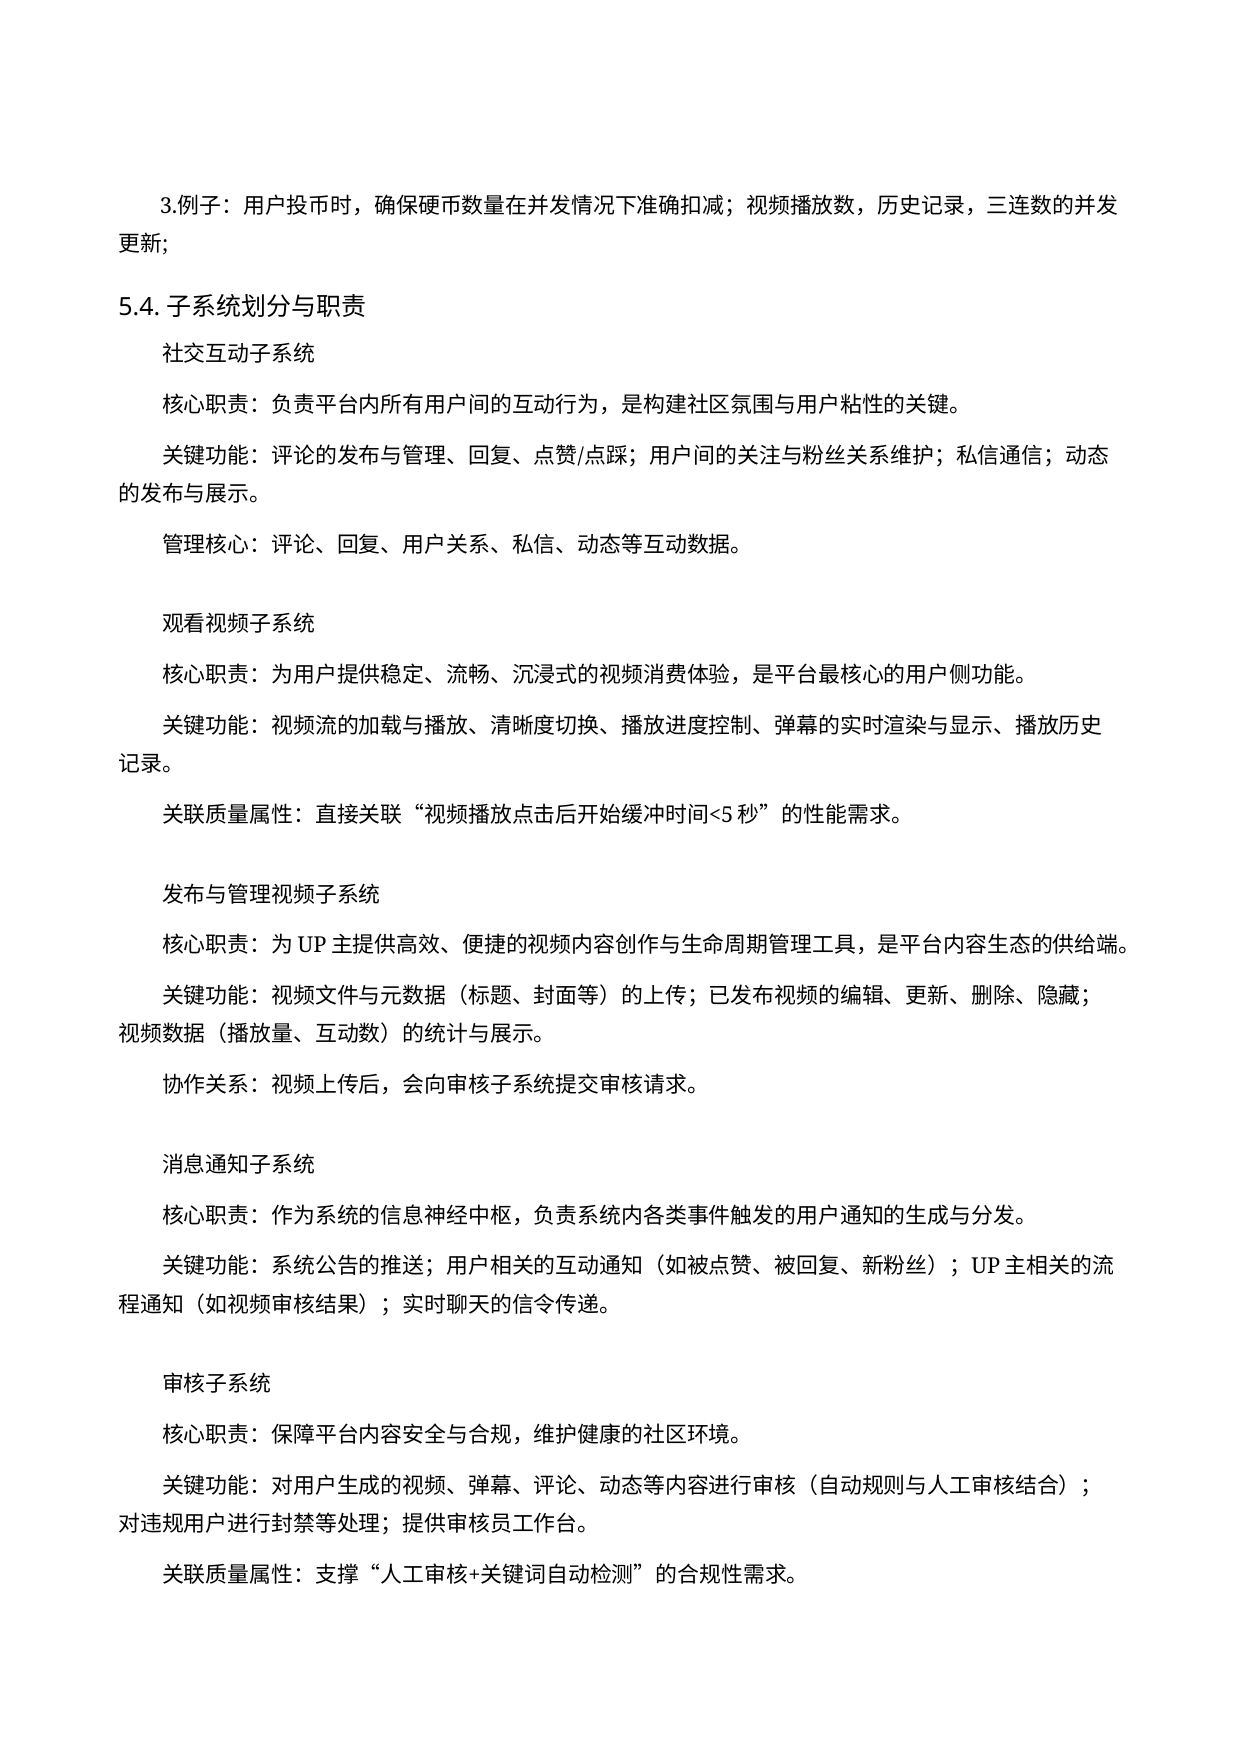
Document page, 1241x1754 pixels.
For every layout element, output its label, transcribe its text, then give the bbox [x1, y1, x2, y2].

subtitle 子系统划分与职责 [118, 286, 1122, 323]
text 关键功能：评论的发布与管理、回复、点赞/点踩；用户间的关注与粉丝关系维护；私信通信；动态的发布与展示。 [118, 438, 1122, 508]
text 观看视频子系统 [118, 606, 1122, 638]
text 发布与管理视频子系统 [118, 877, 1122, 908]
text 社交互动子系统 [118, 336, 1122, 368]
text 核心职责：为UP主提供高效、便捷的视频内容创作与生命周期管理工具，是平台内容生态的供给端。 [118, 927, 1122, 959]
text 核心职责：为用户提供稳定、流畅、沉浸式的视频消费体验，是平台最核心的用户侧功能。 [118, 657, 1122, 689]
text 消息通知子系统 [118, 1147, 1122, 1178]
text 关联质量属性：直接关联“视频播放点击后开始缓冲时间<5秒”的性能需求。 [118, 797, 1122, 829]
text 核心职责：负责平台内所有用户间的互动行为，是构建社区氛围与用户粘性的关键。 [118, 387, 1122, 419]
text 审核子系统 [118, 1366, 1122, 1398]
text 关键功能：对用户生成的视频、弹幕、评论、动态等内容进行审核（自动规则与人工审核结合）；对违规用户进行封禁等处理；提供审核员工作台。 [118, 1468, 1122, 1537]
text 关键功能：系统公告的推送；用户相关的互动通知（如被点赞、被回复、新粉丝）；UP主相关的流程通知（如视频审核结果）；实时聊天的信令传递。 [118, 1248, 1122, 1318]
text 关联质量属性：支撑“人工审核+关键词自动检测”的合规性需求。 [118, 1557, 1122, 1588]
text 核心职责：作为系统的信息神经中枢，负责系统内各类事件触发的用户通知的生成与分发。 [118, 1198, 1122, 1229]
text 核心职责：保障平台内容安全与合规，维护健康的社区环境。 [118, 1417, 1122, 1449]
text 关键功能：视频文件与元数据（标题、封面等）的上传；已发布视频的编辑、更新、删除、隐藏；视频数据（播放量、互动数）的统计与展示。 [118, 978, 1122, 1048]
text 关键功能：视频流的加载与播放、清晰度切换、播放进度控制、弹幕的实时渲染与显示、播放历史记录。 [118, 708, 1122, 778]
text 3.例子：用户投币时，确保硬币数量在并发情况下准确扣减；视频播放数，历史记录，三连数的并发更新; [118, 188, 1122, 257]
text 协作关系：视频上传后，会向审核子系统提交审核请求。 [118, 1067, 1122, 1099]
text 管理核心：评论、回复、用户关系、私信、动态等互动数据。 [118, 527, 1122, 558]
